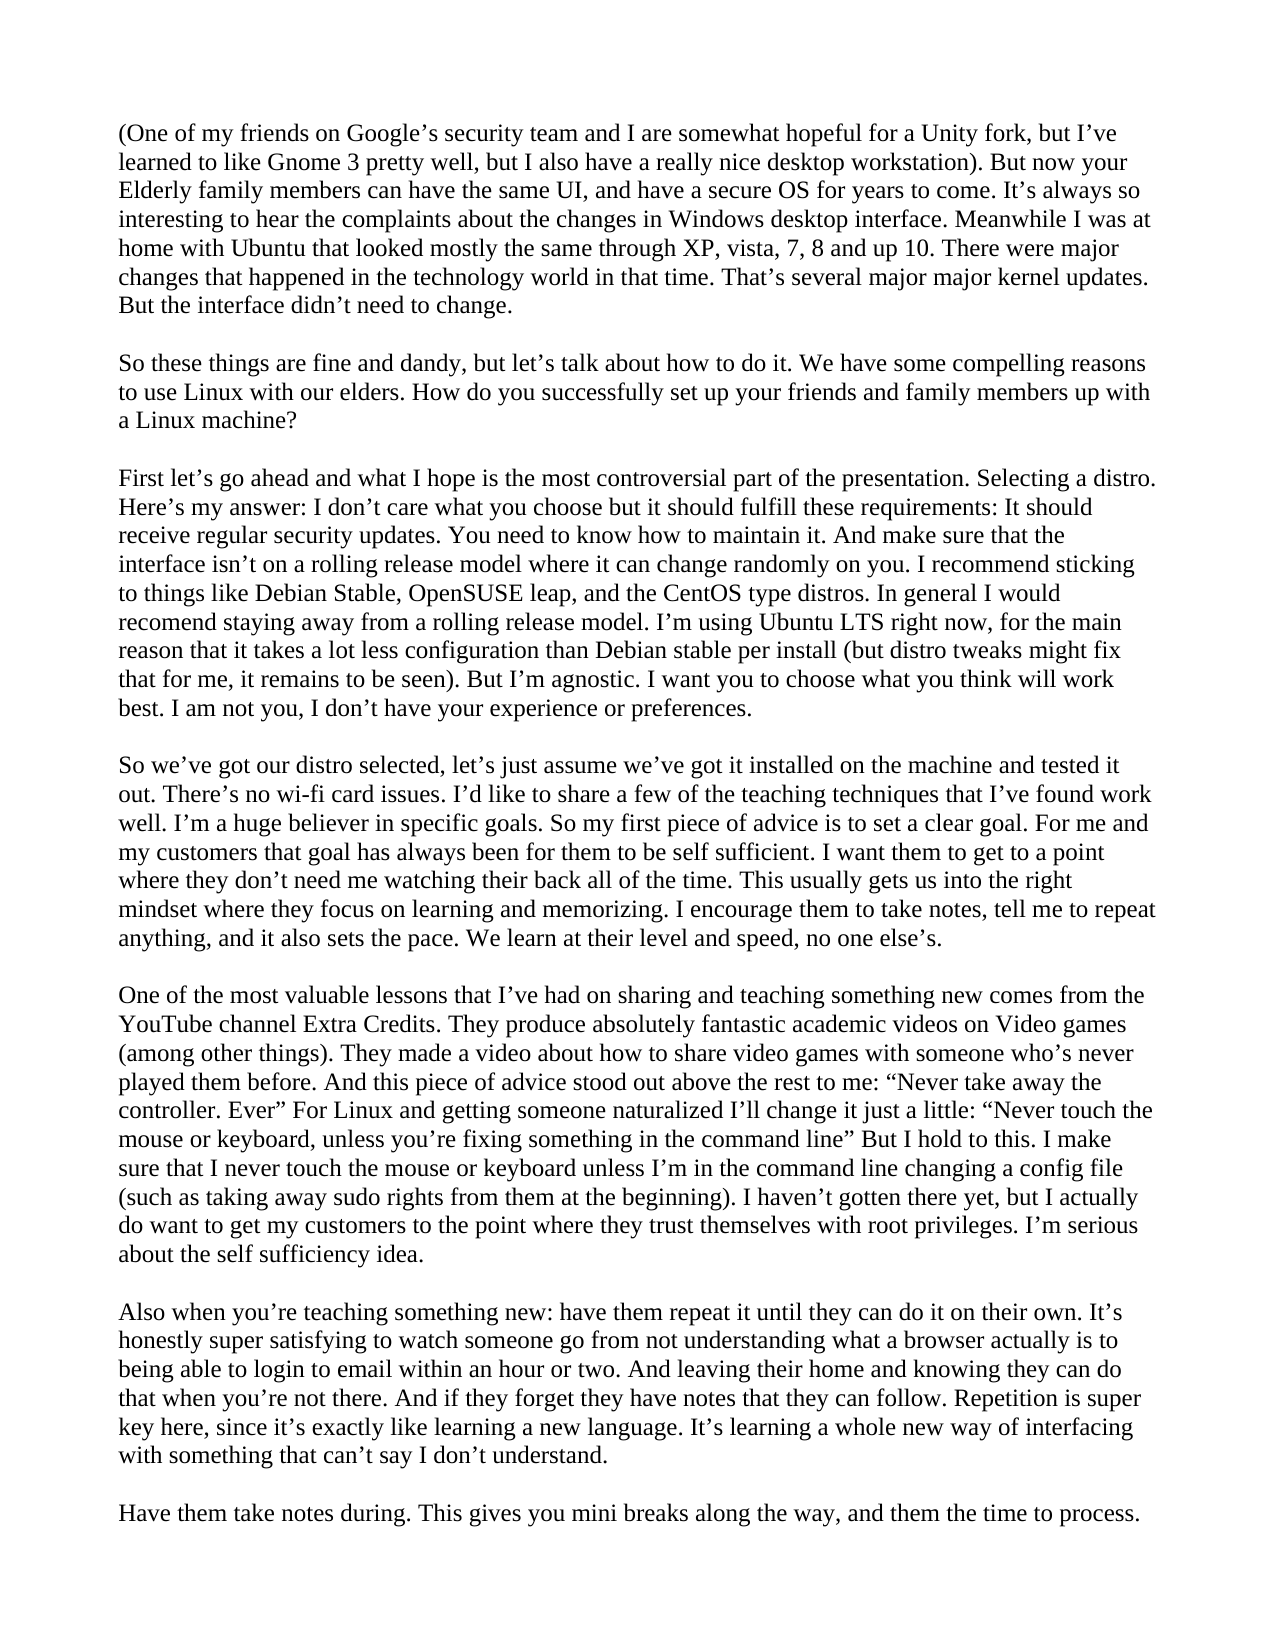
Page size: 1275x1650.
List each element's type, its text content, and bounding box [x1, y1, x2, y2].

text First let’s go ahead and what I hope is the most controversial part of the presentation. Selecting a distro. Here’s my answer: I don’t care what you choose but it should fulfill these requirements: It should receive regular security updates. You need to know how to maintain it. And make sure that the interface isn’t on a rolling release model where it can change randomly on you. I recommend sticking to things like Debian Stable, OpenSUSE leap, and the CentOS type distros. In general I would recomend staying away from a rolling release model. I’m using Ubuntu LTS right now, for the main reason that it takes a lot less configuration than Debian stable per install (but distro tweaks might fix that for me, it remains to be seen). But I’m agnostic. I want you to choose what you think will work best. I am not you, I don’t have your experience or preferences. [118, 463, 1157, 722]
text So we’ve got our distro selected, let’s just assume we’ve got it installed on the machine and tested it out. There’s no wi-fi card issues. I’d like to share a few of the teaching techniques that I’ve found work well. I’m a huge believer in specific goals. So my first piece of advice is to set a clear goal. For me and my customers that goal has always been for them to be self sufficient. I want them to get to a point where they don’t need me watching their back all of the time. This usually gets us into the right mindset where they focus on learning and memorizing. I encourage them to take notes, tell me to repeat anything, and it also sets the pace. We learn at their level and speed, no one else’s. [118, 751, 1157, 952]
text (One of my friends on Google’s security team and I are somewhat hopeful for a Unity fork, but I’ve learned to like Gnome 3 pretty well, but I also have a really nice desktop workstation). But now your Elderly family members can have the same UI, and have a secure OS for years to come. It’s always so interesting to hear the complaints about the changes in Windows desktop interface. Meanwhile I was at home with Ubuntu that looked mostly the same through XP, vista, 7, 8 and up 10. There were major changes that happened in the technology world in that time. That’s several major major kernel updates. But the interface didn’t need to change. [118, 118, 1157, 319]
text So these things are fine and dandy, but let’s talk about how to do it. We have some compelling reasons to use Linux with our elders. How do you successfully set up your friends and family members up with a Linux machine? [118, 348, 1157, 434]
text Also when you’re teaching something new: have them repeat it until they can do it on their own. It’s honestly super satisfying to watch someone go from not understanding what a browser actually is to being able to login to email within an hour or two. And leaving their home and knowing they can do that when you’re not there. And if they forget they have notes that they can follow. Repetition is super key here, since it’s exactly like learning a new language. It’s learning a whole new way of interfacing with something that can’t say I don’t understand. [118, 1297, 1157, 1469]
text One of the most valuable lessons that I’ve had on sharing and teaching something new comes from the YouTube channel Extra Credits. They produce absolutely fantastic academic videos on Video games (among other things). They made a video about how to share video games with someone who’s never played them before. And this piece of advice stood out above the rest to me: “Never take away the controller. Ever” For Linux and getting someone naturalized I’ll change it just a little: “Never touch the mouse or keyboard, unless you’re fixing something in the command line” But I hold to this. I make sure that I never touch the mouse or keyboard unless I’m in the command line changing a config file (such as taking away sudo rights from them at the beginning). I haven’t gotten there yet, but I actually do want to get my customers to the point where they trust themselves with root privileges. I’m serious about the self sufficiency idea. [118, 981, 1157, 1268]
text Have them take notes during. This gives you mini breaks along the way, and them the time to process. [118, 1498, 1157, 1527]
